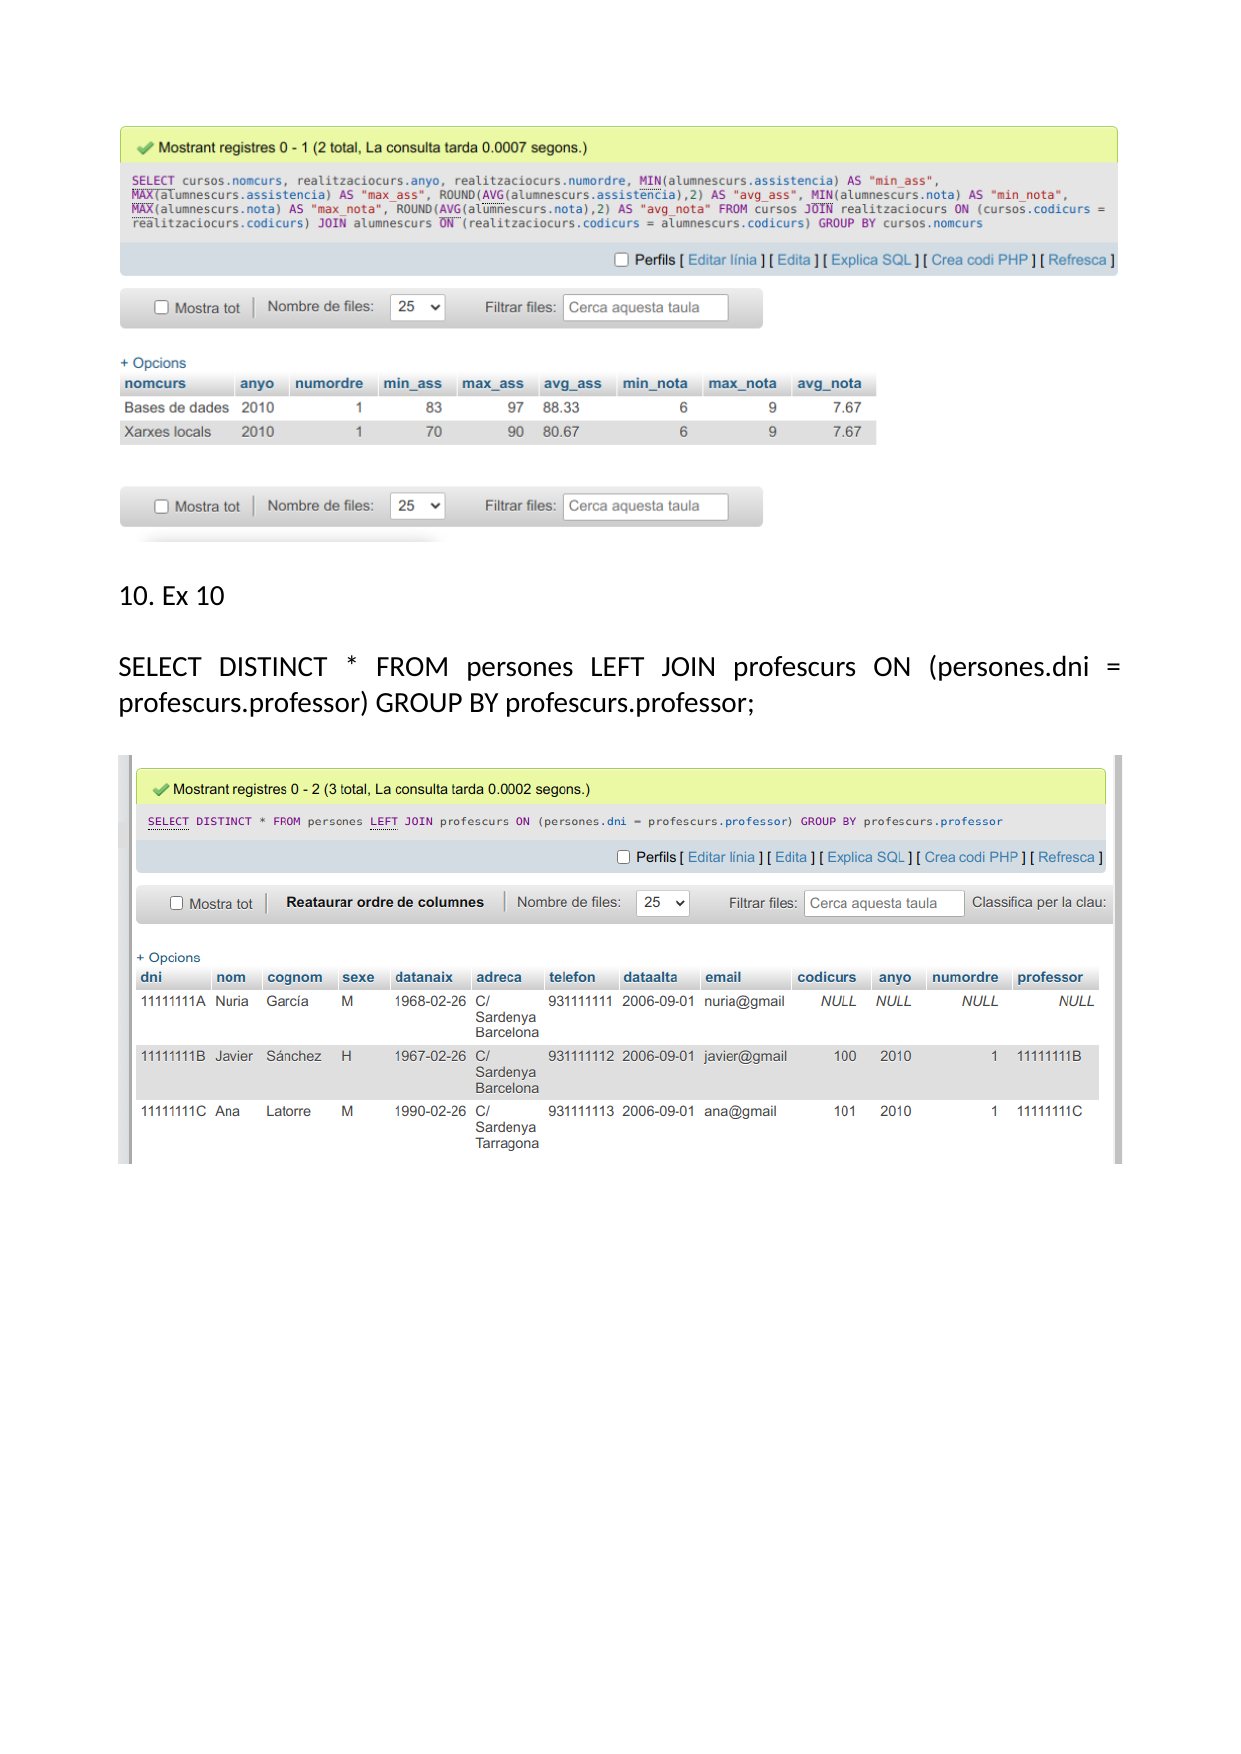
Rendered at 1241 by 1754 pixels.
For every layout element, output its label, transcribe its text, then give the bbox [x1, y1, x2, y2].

text SELECT DISTINCT * FROM persones LEFT JOIN profescurs ON (persones.dni = profescurs.professor) GROUP BY profescurs.professor; [118, 648, 1122, 719]
text 10. Ex 10 [118, 577, 1122, 612]
picture [118, 755, 1123, 1164]
picture [118, 118, 1123, 542]
